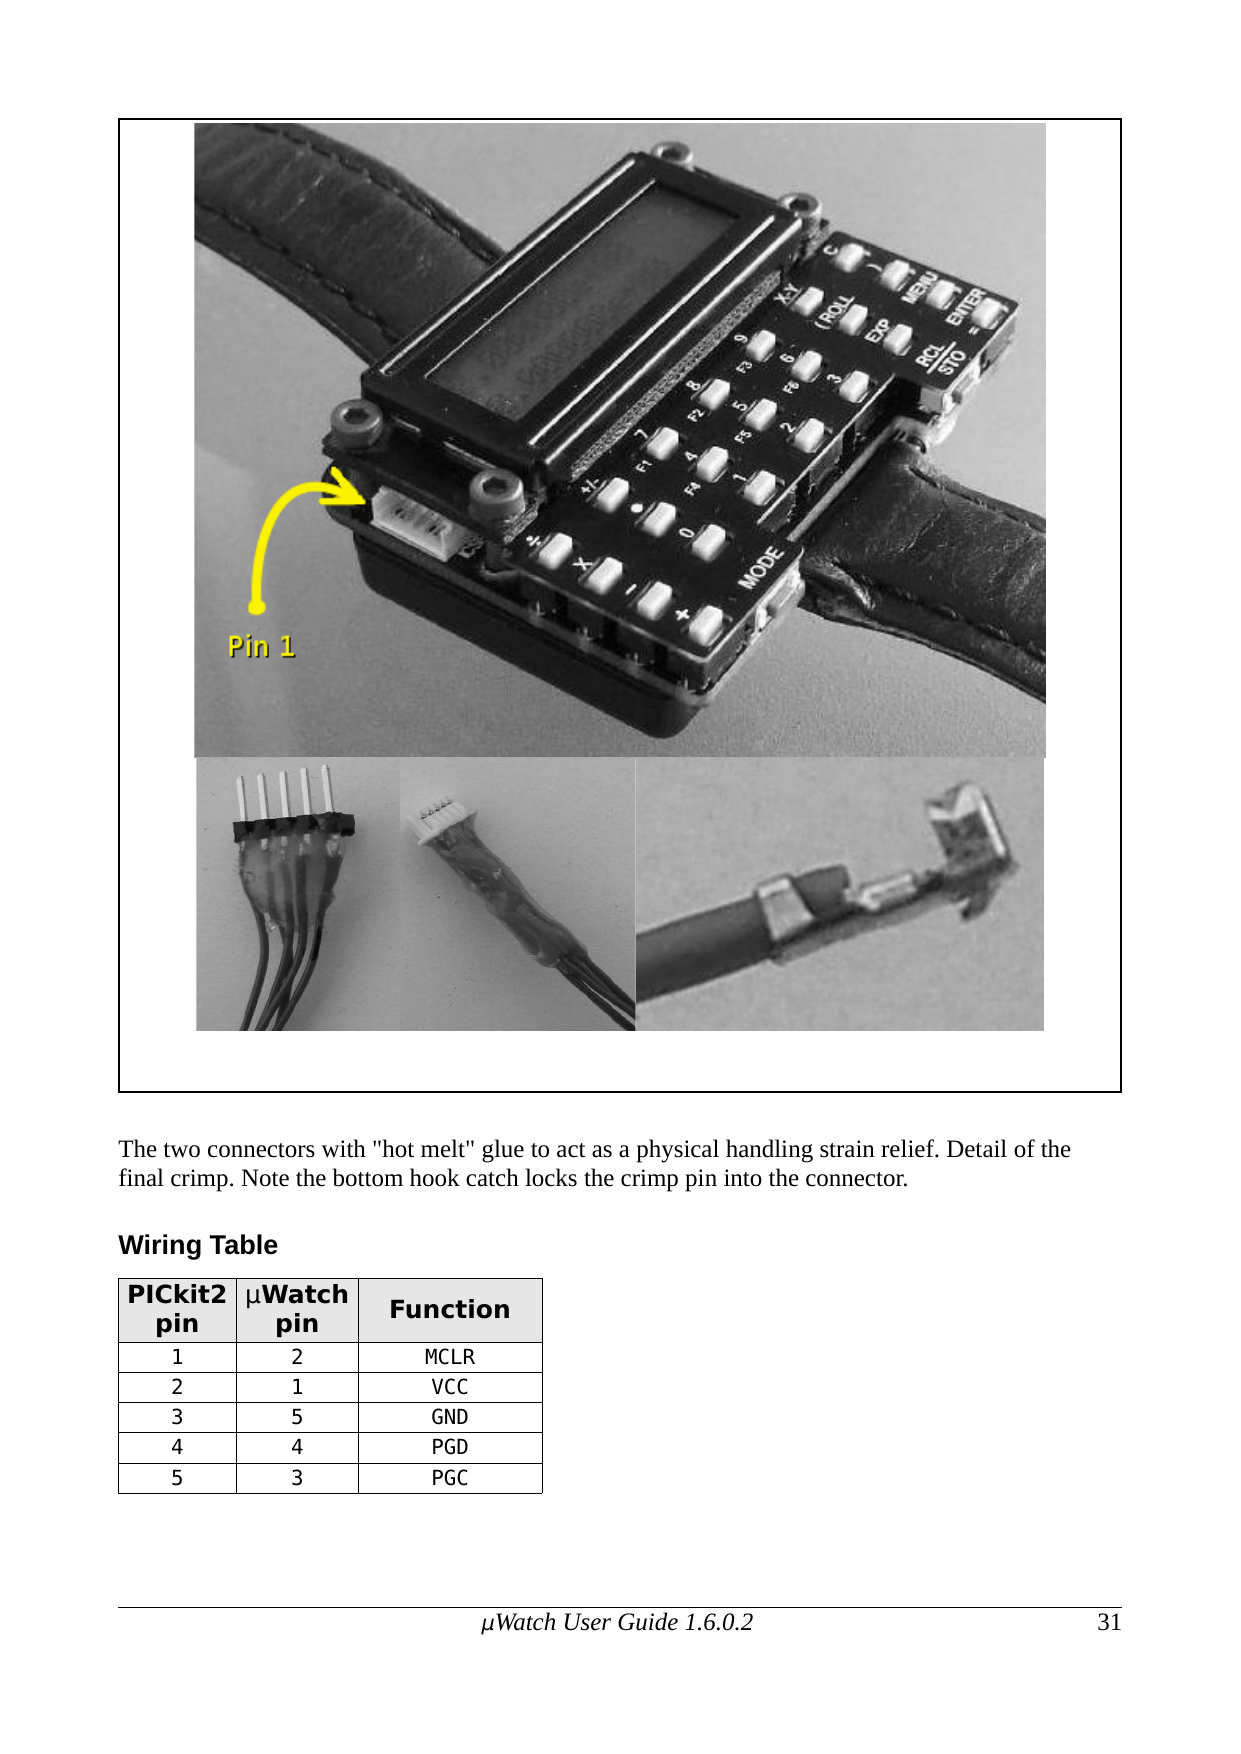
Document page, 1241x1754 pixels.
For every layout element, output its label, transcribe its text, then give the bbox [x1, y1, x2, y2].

table_cell 3 [119, 1403, 236, 1432]
table_header PICkit2 pin [119, 1279, 236, 1342]
table_cell 1 [119, 1343, 236, 1372]
table_cell PGC [359, 1464, 542, 1493]
table_cell 2 [119, 1373, 236, 1402]
table_cell 3 [237, 1464, 358, 1493]
text The two connectors with "hot melt" glue to act as a physical handling strain relief. Detail of the final crimp. Note the bottom hook catch locks the crimp pin into the connector. [118, 1105, 1122, 1191]
table_header Function [359, 1279, 542, 1342]
table_cell GND [359, 1403, 542, 1432]
picture [194, 123, 1046, 1031]
table_cell 1 [237, 1373, 358, 1402]
table_cell PGD [359, 1433, 542, 1462]
subtitle Wiring Table [118, 1229, 1122, 1260]
table_cell 5 [237, 1403, 358, 1432]
table_cell VCC [359, 1373, 542, 1402]
table_cell 4 [119, 1433, 236, 1462]
table_cell 2 [237, 1343, 358, 1372]
table_cell MCLR [359, 1343, 542, 1372]
table_cell 4 [237, 1433, 358, 1462]
table_header μWatch pin [237, 1279, 358, 1342]
table_cell 5 [119, 1464, 236, 1493]
